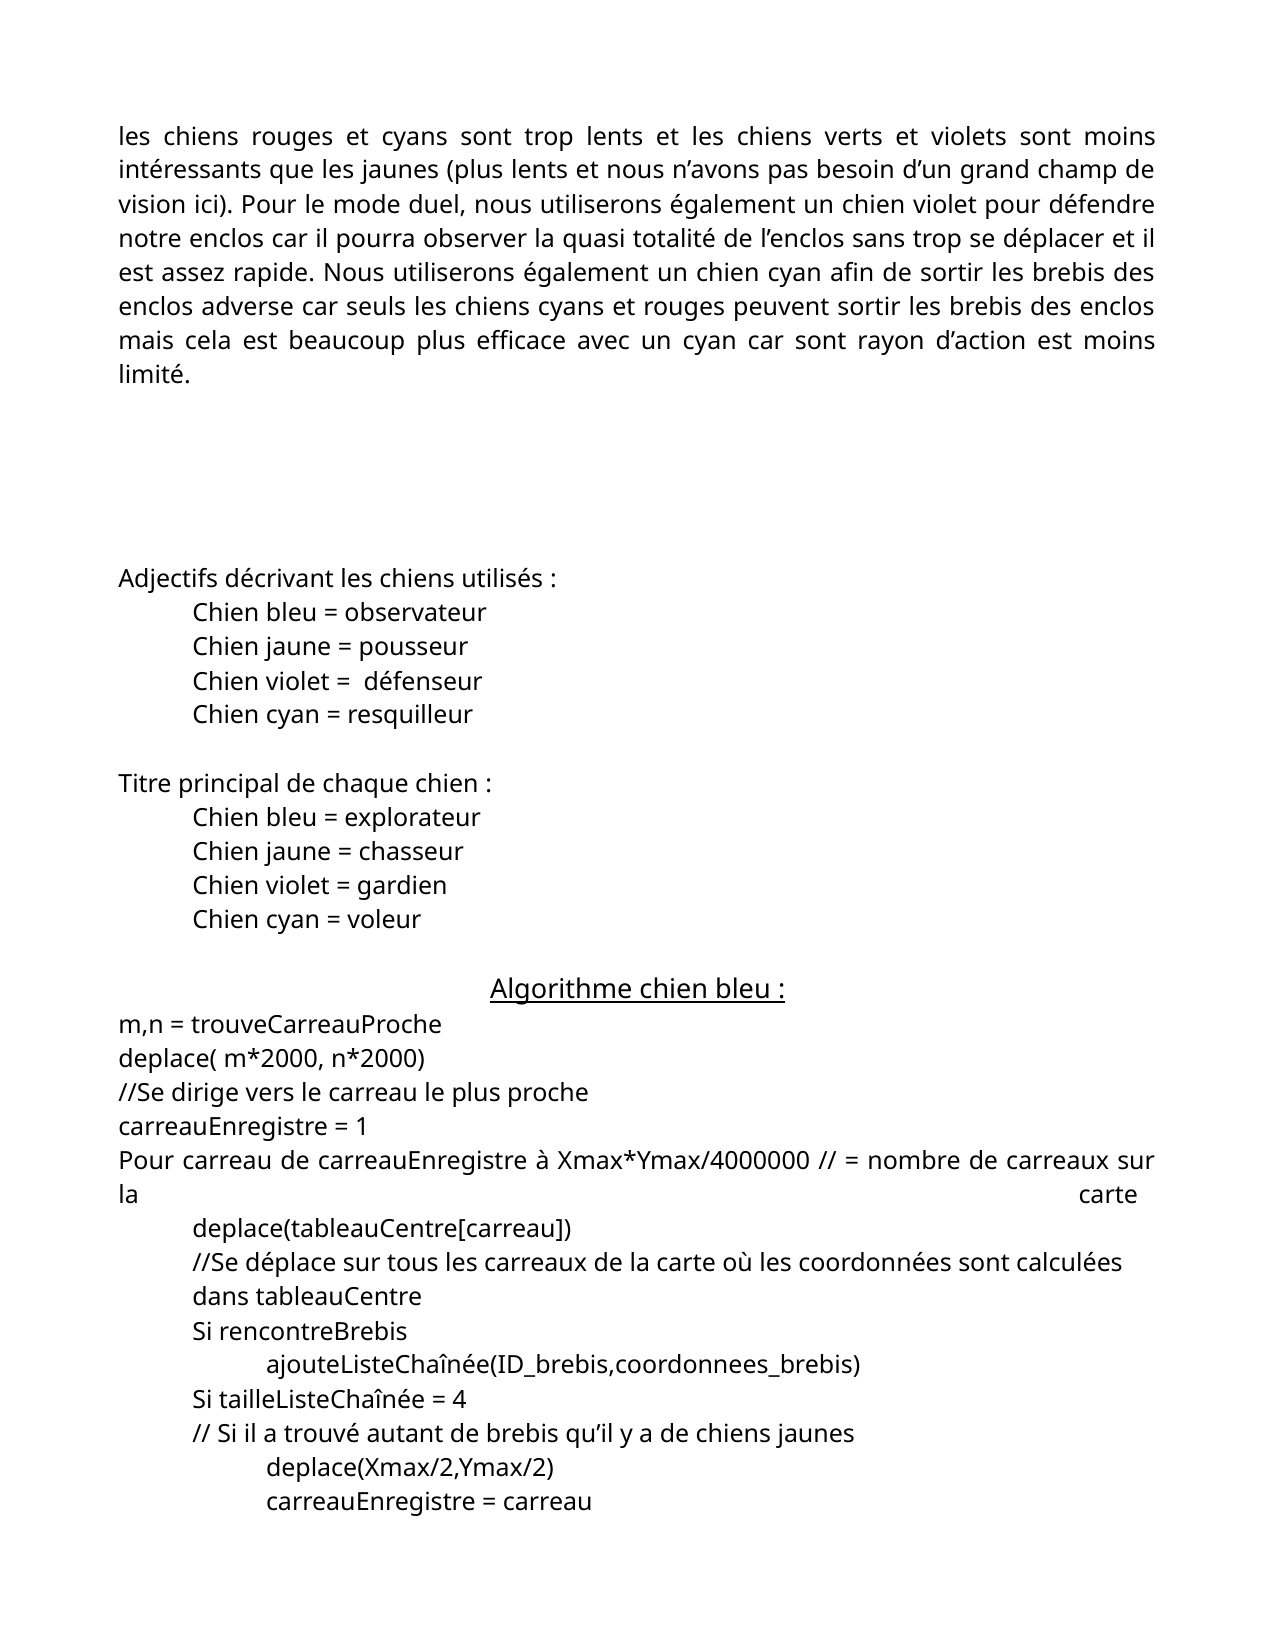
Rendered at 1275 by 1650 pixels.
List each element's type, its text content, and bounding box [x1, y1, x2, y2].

text Chien cyan = resquilleur [118, 697, 1157, 731]
text deplace(Xmax/2,Ymax/2) [118, 1449, 1157, 1483]
text ajouteListeChaînée(ID_brebis,coordonnees_brebis) [118, 1347, 1157, 1381]
text Adjectifs décrivant les chiens utilisés : [118, 561, 1157, 595]
text carreauEnregistre = 1 [118, 1109, 1157, 1143]
text Si rencontreBrebis [118, 1313, 1157, 1347]
text Titre principal de chaque chien : [118, 765, 1157, 799]
text // Si il a trouvé autant de brebis qu’il y a de chiens jaunes [118, 1415, 1157, 1449]
text Chien jaune = pousseur [118, 629, 1157, 663]
text Chien jaune = chasseur [118, 833, 1157, 867]
text //Se déplace sur tous les carreaux de la carte où les coordonnées sont calculées [118, 1245, 1157, 1279]
text Chien bleu = explorateur [118, 799, 1157, 833]
text Pour carreau de carreauEnregistre à Xmax*Ymax/4000000 // = nombre de carreaux sur la carte [118, 1143, 1157, 1211]
text deplace( m*2000, n*2000) [118, 1041, 1157, 1075]
text Chien violet = défenseur [118, 663, 1157, 697]
text carreauEnregistre = carreau [118, 1483, 1157, 1517]
text Chien violet = gardien [118, 867, 1157, 902]
text //Se dirige vers le carreau le plus proche [118, 1075, 1157, 1109]
text Algorithme chien bleu : [118, 970, 1157, 1007]
text Chien cyan = voleur [118, 902, 1157, 936]
text Chien bleu = observateur [118, 595, 1157, 629]
text dans tableauCentre [118, 1279, 1157, 1313]
text deplace(tableauCentre[carreau]) [118, 1211, 1157, 1245]
text m,n = trouveCarreauProche [118, 1007, 1157, 1041]
text les chiens rouges et cyans sont trop lents et les chiens verts et violets sont moins intéressants que les jaunes (plus lents et nous n’avons pas besoin d’un grand champ de vision ici). Pour le mode duel, nous utiliserons également un chien violet pour défendre notre enclos car il pourra observer la quasi totalité de l’enclos sans trop se déplacer et il est assez rapide. Nous utiliserons également un chien cyan afin de sortir les brebis des enclos adverse car seuls les chiens cyans et rouges peuvent sortir les brebis des enclos mais cela est beaucoup plus efficace avec un cyan car sont rayon d’action est moins limité. [118, 118, 1157, 391]
text Si tailleListeChaînée = 4 [118, 1381, 1157, 1415]
